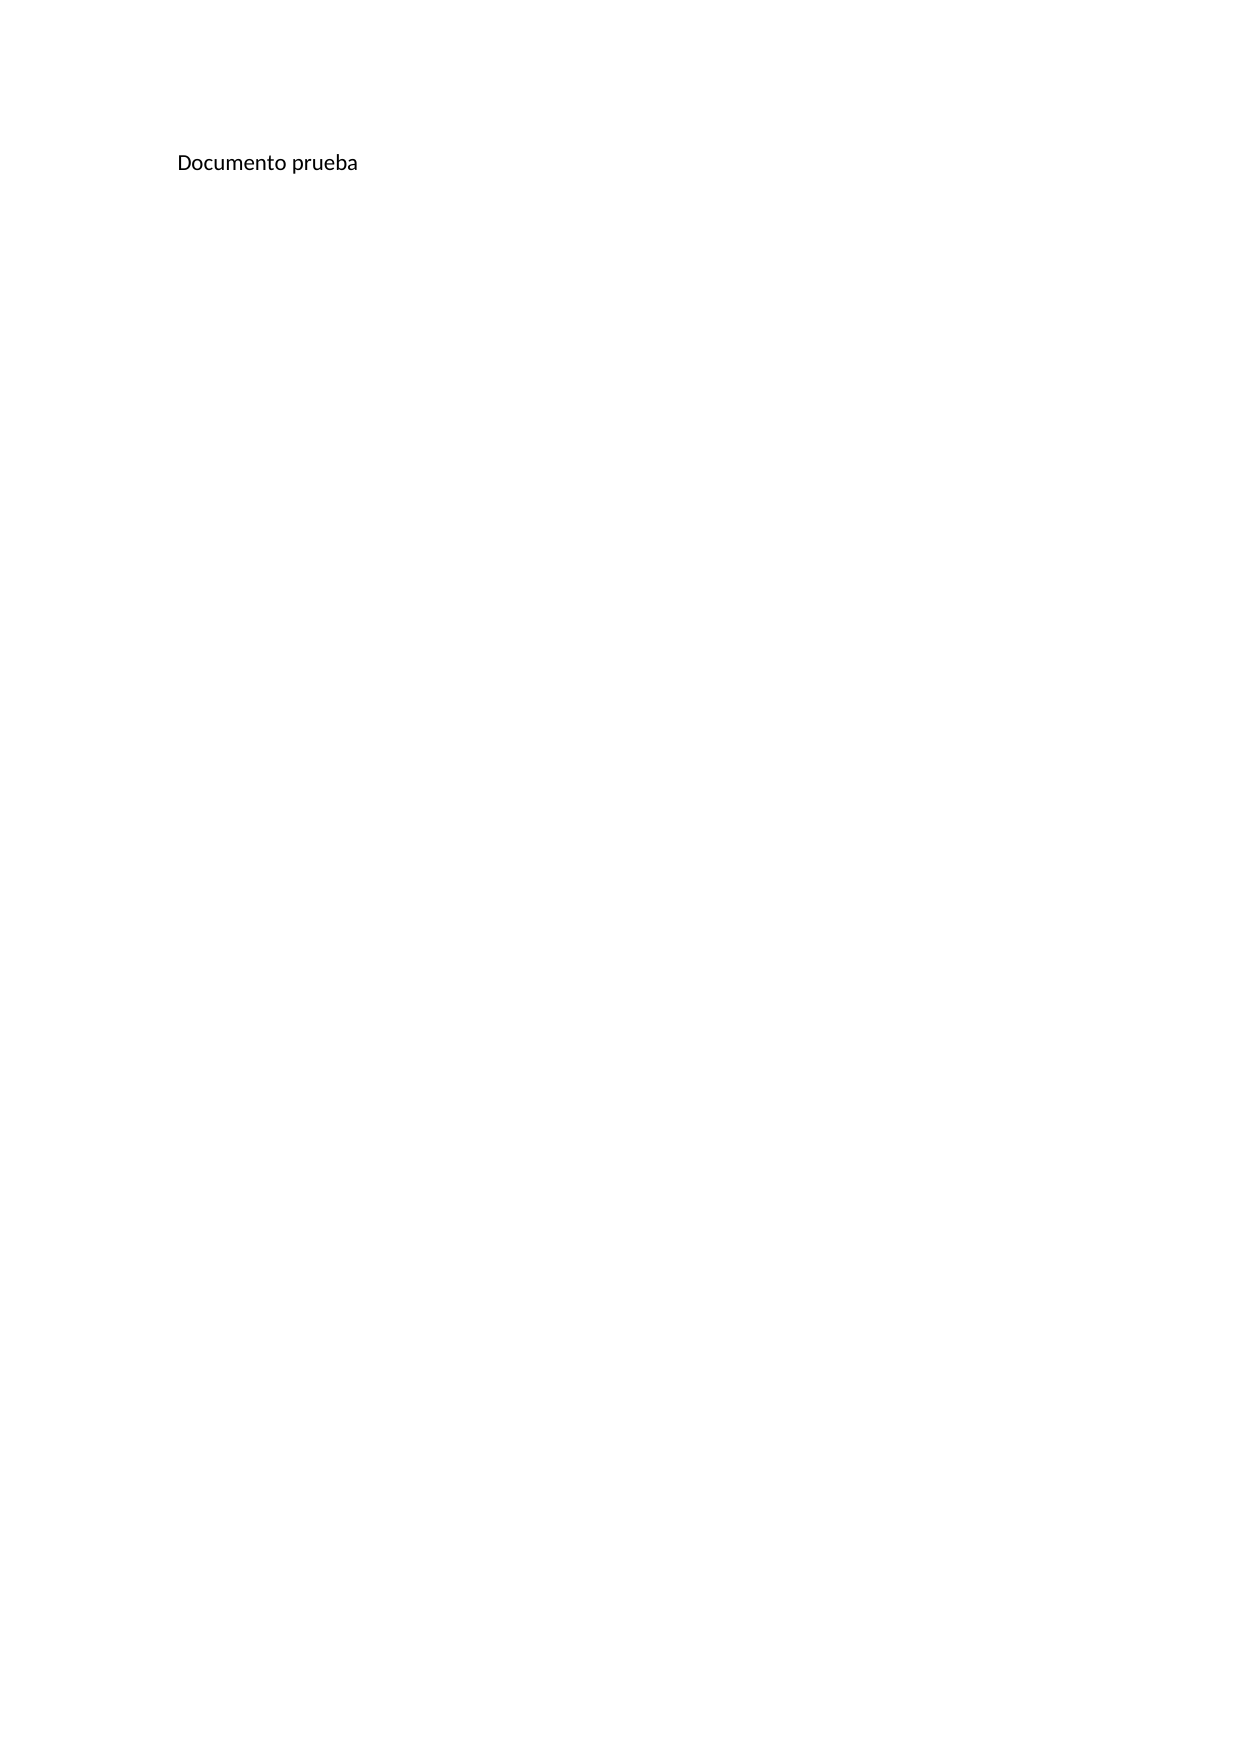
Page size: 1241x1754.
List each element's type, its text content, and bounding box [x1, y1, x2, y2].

text Documento prueba [177, 148, 1063, 176]
